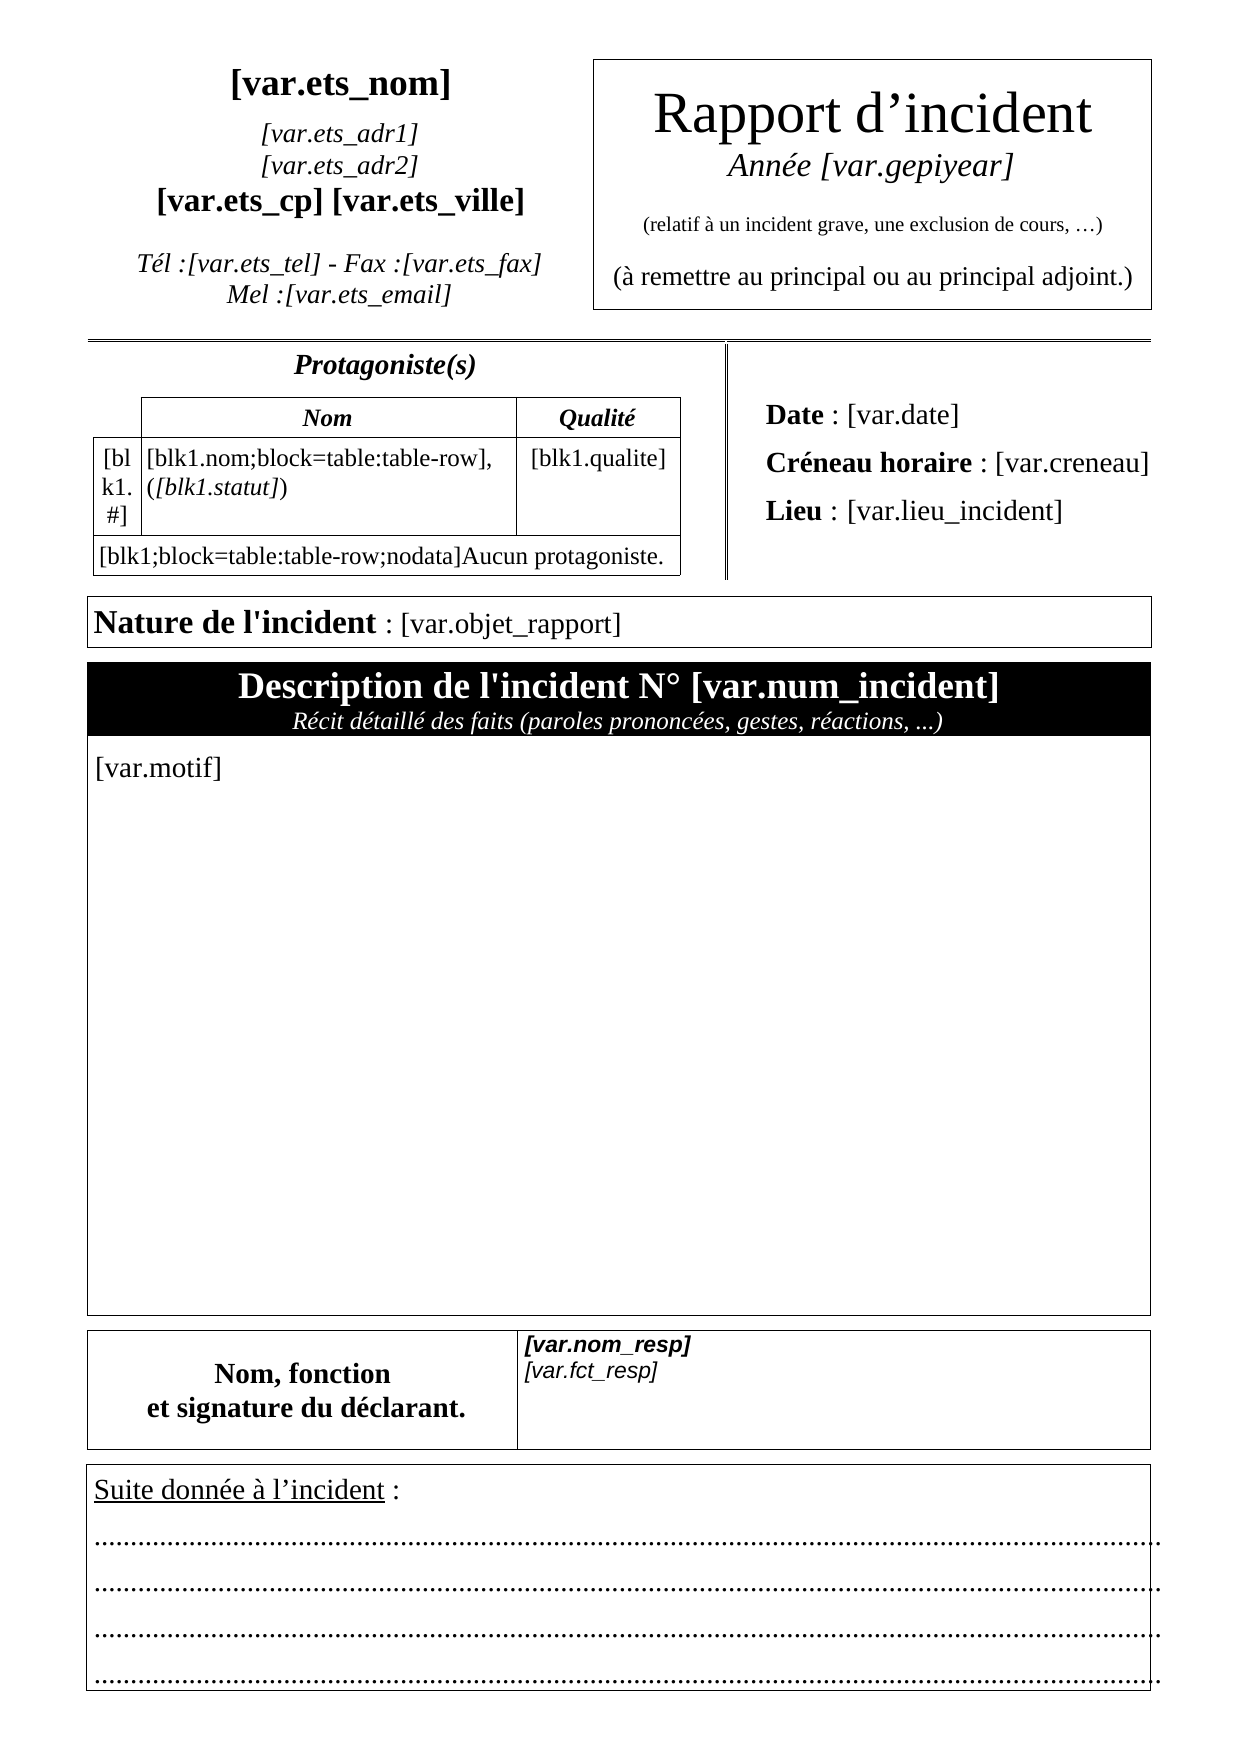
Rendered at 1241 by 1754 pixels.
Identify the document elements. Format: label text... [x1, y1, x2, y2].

table_header Nom, fonction et signature du déclarant. [88, 1331, 517, 1449]
table_cell Nature de l'incident : [var.objet_rapport] [88, 597, 1151, 647]
table_header [var.ets_nom] [var.ets_adr1] [var.ets_adr2] [var.ets_cp] [var.ets_ville] Tél :[var.ets_tel] - Fax :[var.ets_fax] Mel :[var.ets_email] [88, 59, 593, 309]
table_header [726, 342, 766, 579]
table_cell [blk1.qualite] [517, 438, 680, 535]
table_header [766, 342, 1151, 389]
table_cell [blk1.nom;block=table:table-row], ([blk1.statut]) [142, 438, 516, 535]
table_cell Date : [var.date] Créneau horaire : [var.creneau] Lieu : [var.lieu_incident] [766, 389, 1151, 596]
table_cell [blk1;block=table:table-row;nodata]Aucun protagoniste. [94, 536, 680, 575]
table_header Protagoniste(s) [88, 342, 686, 389]
table_header Nom [142, 398, 516, 437]
table_header Rapport d’incident Année [var.gepiyear] (relatif à un incident grave, une exclusion de cours, …) (à remettre au principal ou au principal adjoint.) [594, 60, 1151, 309]
table_header [686, 340, 726, 579]
table_cell [88, 389, 686, 596]
table_header [var.nom_resp] [var.fct_resp] [518, 1331, 1150, 1449]
table_cell [var.motif] [88, 736, 1150, 1315]
table_header Description de l'incident N° [var.num_incident] Récit détaillé des faits (paroles prononcées, gestes, réactions, ...) [88, 663, 1150, 735]
table_cell [686, 580, 766, 596]
table_cell [blk1.#] [94, 438, 141, 535]
table_header Qualité [517, 398, 680, 437]
table_header [93, 397, 141, 437]
table_header Suite donnée à l’incident : [87, 1465, 1150, 1690]
